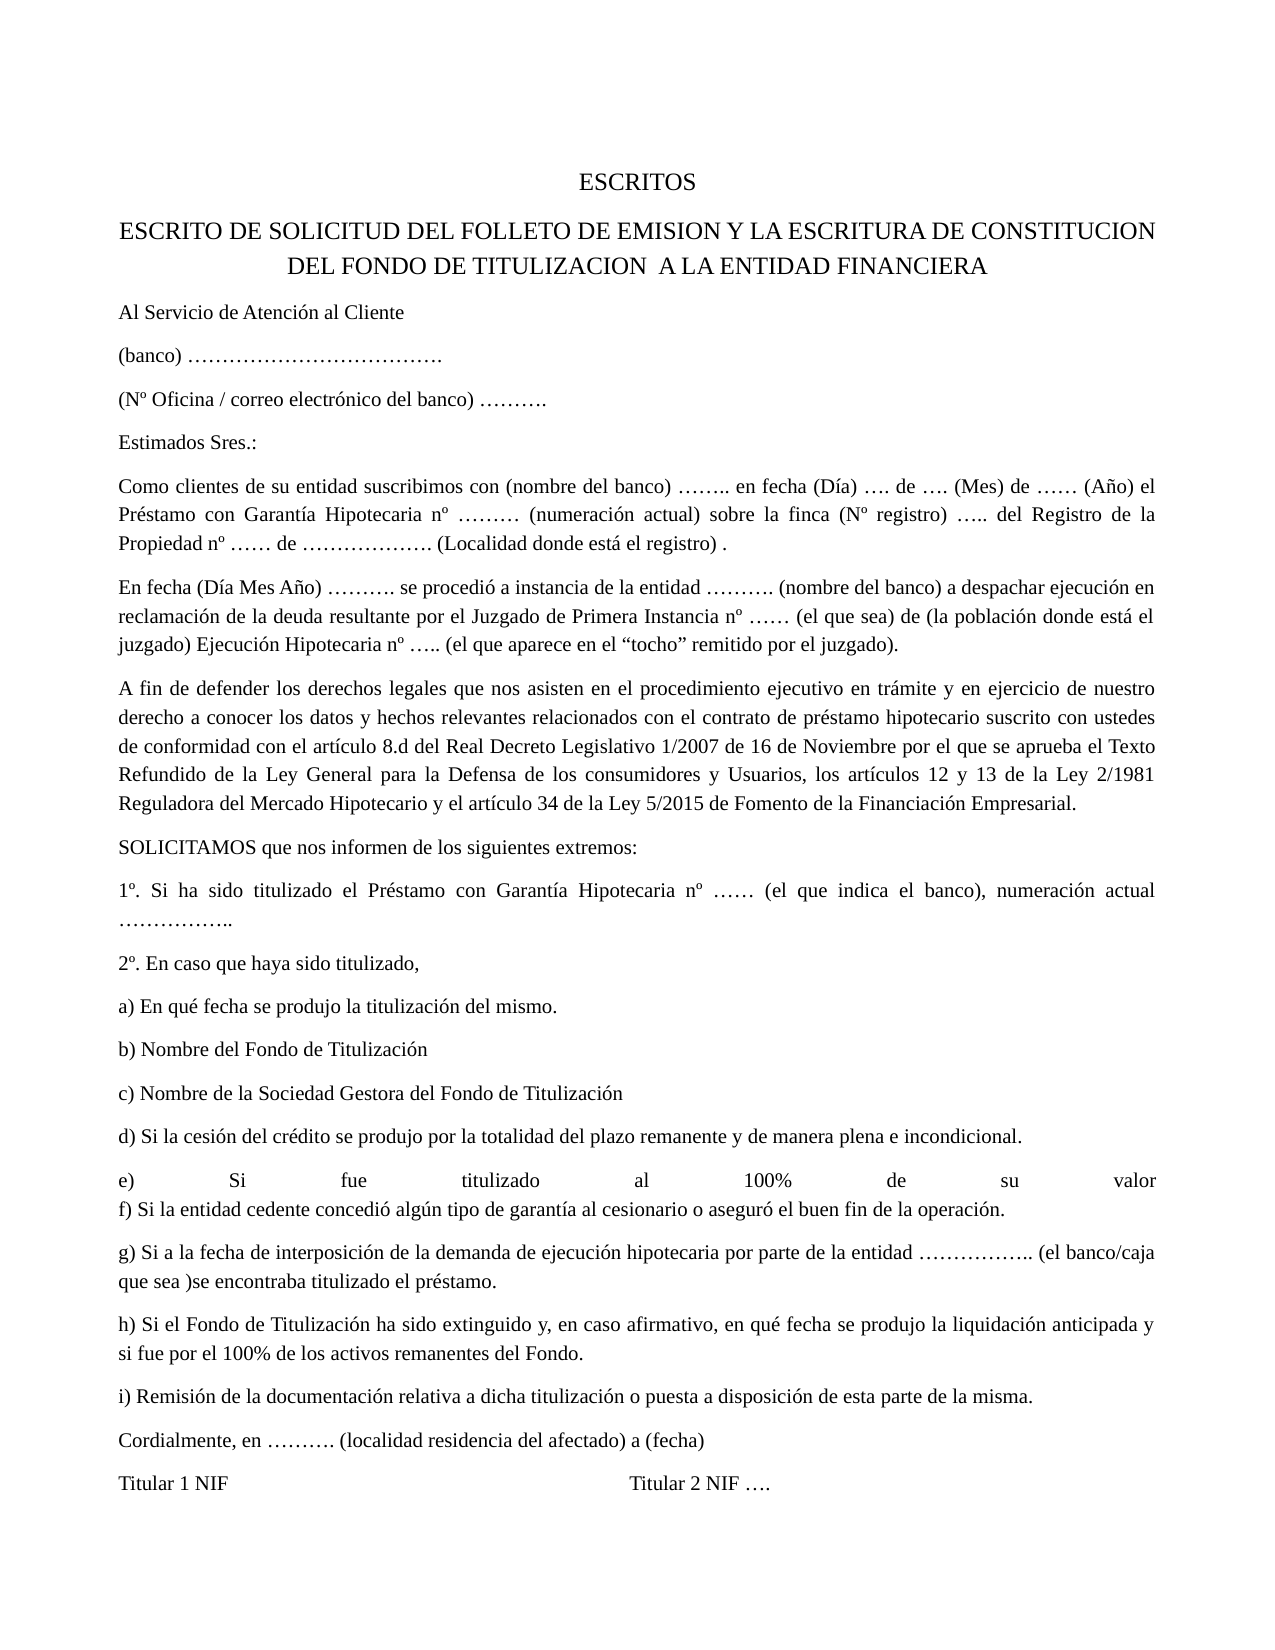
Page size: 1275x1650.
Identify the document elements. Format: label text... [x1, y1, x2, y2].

text (Nº Oficina / correo electrónico del banco) ………. [118, 387, 1157, 411]
text i) Remisión de la documentación relativa a dicha titulización o puesta a disposición de esta parte de la misma. [118, 1384, 1157, 1408]
text e) Si fue titulizado al 100% de su valor f) Si la entidad cedente concedió algún tipo de garantía al cesionario o aseguró el buen fin de la operación. [118, 1168, 1157, 1221]
text d) Si la cesión del crédito se produjo por la totalidad del plazo remanente y de manera plena e incondicional. [118, 1124, 1157, 1148]
text Al Servicio de Atención al Cliente [118, 300, 1157, 324]
text Titular 1 NIF Titular 2 NIF …. [118, 1471, 1157, 1495]
text A fin de defender los derechos legales que nos asisten en el procedimiento ejecutivo en trámite y en ejercicio de nuestro derecho a conocer los datos y hechos relevantes relacionados con el contrato de préstamo hipotecario suscrito con ustedes de conformidad con el artículo 8.d del Real Decreto Legislativo 1/2007 de 16 de Noviembre por el que se aprueba el Texto Refundido de la Ley General para la Defensa de los consumidores y Usuarios, los artículos 12 y 13 de la Ley 2/1981 Reguladora del Mercado Hipotecario y el artículo 34 de la Ley 5/2015 de Fomento de la Financiación Empresarial. [118, 676, 1157, 815]
text Como clientes de su entidad suscribimos con (nombre del banco) …….. en fecha (Día) …. de …. (Mes) de …… (Año) el Préstamo con Garantía Hipotecaria nº ……… (numeración actual) sobre la finca (Nº registro) ….. del Registro de la Propiedad nº …… de ………………. (Localidad donde está el registro) . [118, 473, 1157, 555]
text (banco) ………………………………. [118, 343, 1157, 367]
text g) Si a la fecha de interposición de la demanda de ejecución hipotecaria por parte de la entidad …………….. (el banco/caja que sea )se encontraba titulizado el préstamo. [118, 1240, 1157, 1293]
text b) Nombre del Fondo de Titulización [118, 1037, 1157, 1061]
text 2º. En caso que haya sido titulizado, [118, 950, 1157, 974]
text Cordialmente, en ………. (localidad residencia del afectado) a (fecha) [118, 1428, 1157, 1452]
text SOLICITAMOS que nos informen de los siguientes extremos: [118, 835, 1157, 859]
text ESCRITO DE SOLICITUD DEL FOLLETO DE EMISION Y LA ESCRITURA DE CONSTITUCION DEL FONDO DE TITULIZACION A LA ENTIDAD FINANCIERA [118, 216, 1157, 279]
text 1º. Si ha sido titulizado el Préstamo con Garantía Hipotecaria nº …… (el que indica el banco), numeración actual …………….. [118, 878, 1157, 931]
text a) En qué fecha se produjo la titulización del mismo. [118, 994, 1157, 1018]
text c) Nombre de la Sociedad Gestora del Fondo de Titulización [118, 1081, 1157, 1105]
text h) Si el Fondo de Titulización ha sido extinguido y, en caso afirmativo, en qué fecha se produjo la liquidación anticipada y si fue por el 100% de los activos remanentes del Fondo. [118, 1312, 1157, 1365]
text Estimados Sres.: [118, 430, 1157, 454]
text ESCRITOS [118, 167, 1157, 196]
text En fecha (Día Mes Año) ………. se procedió a instancia de la entidad ………. (nombre del banco) a despachar ejecución en reclamación de la deuda resultante por el Juzgado de Primera Instancia nº …… (el que sea) de (la población donde está el juzgado) Ejecución Hipotecaria nº ….. (el que aparece en el “tocho” remitido por el juzgado). [118, 575, 1157, 656]
